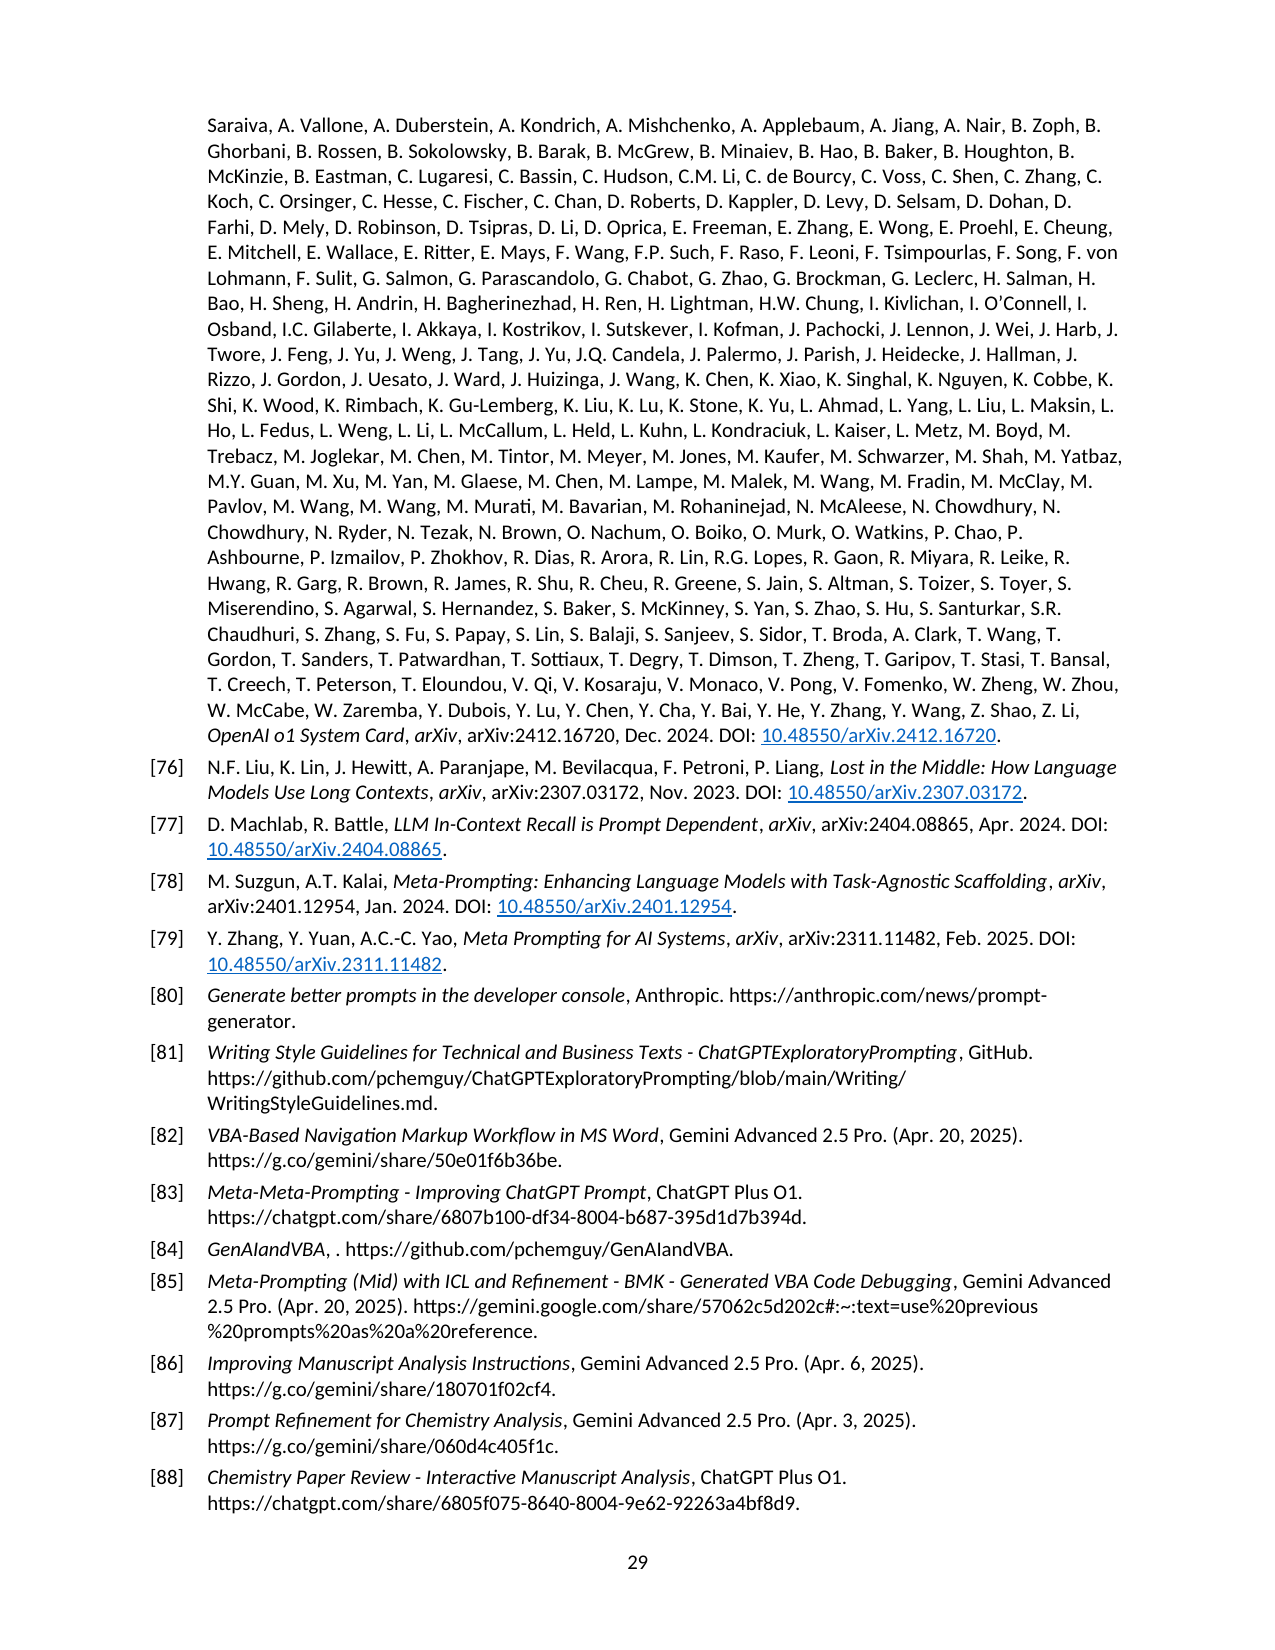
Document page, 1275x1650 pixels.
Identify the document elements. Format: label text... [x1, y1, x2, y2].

subtitle [85] ‎Meta-Prompting (Mid) with ICL and Refinement - BMK - Generated VBA Code Debugging, Gemini Advanced 2.5 Pro. (Apr. 20, 2025). https://gemini.google.com/share/57062c5d202c#:~:text=use%20previous%20prompts%20as%20a%20reference. [150, 1268, 1125, 1344]
subtitle [77] D. Machlab, R. Battle, LLM In-Context Recall is Prompt Dependent, arXiv, arXiv:2404.08865, Apr. 2024. DOI: 10.48550/arXiv.2404.08865. [150, 811, 1125, 862]
subtitle Saraiva, A. Vallone, A. Duberstein, A. Kondrich, A. Mishchenko, A. Applebaum, A. Jiang, A. Nair, B. Zoph, B. Ghorbani, B. Rossen, B. Sokolowsky, B. Barak, B. McGrew, B. Minaiev, B. Hao, B. Baker, B. Houghton, B. McKinzie, B. Eastman, C. Lugaresi, C. Bassin, C. Hudson, C.M. Li, C. de Bourcy, C. Voss, C. Shen, C. Zhang, C. Koch, C. Orsinger, C. Hesse, C. Fischer, C. Chan, D. Roberts, D. Kappler, D. Levy, D. Selsam, D. Dohan, D. Farhi, D. Mely, D. Robinson, D. Tsipras, D. Li, D. Oprica, E. Freeman, E. Zhang, E. Wong, E. Proehl, E. Cheung, E. Mitchell, E. Wallace, E. Ritter, E. Mays, F. Wang, F.P. Such, F. Raso, F. Leoni, F. Tsimpourlas, F. Song, F. von Lohmann, F. Sulit, G. Salmon, G. Parascandolo, G. Chabot, G. Zhao, G. Brockman, G. Leclerc, H. Salman, H. Bao, H. Sheng, H. Andrin, H. Bagherinezhad, H. Ren, H. Lightman, H.W. Chung, I. Kivlichan, I. O’Connell, I. Osband, I.C. Gilaberte, I. Akkaya, I. Kostrikov, I. Sutskever, I. Kofman, J. Pachocki, J. Lennon, J. Wei, J. Harb, J. Twore, J. Feng, J. Yu, J. Weng, J. Tang, J. Yu, J.Q. Candela, J. Palermo, J. Parish, J. Heidecke, J. Hallman, J. Rizzo, J. Gordon, J. Uesato, J. Ward, J. Huizinga, J. Wang, K. Chen, K. Xiao, K. Singhal, K. Nguyen, K. Cobbe, K. Shi, K. Wood, K. Rimbach, K. Gu-Lemberg, K. Liu, K. Lu, K. Stone, K. Yu, L. Ahmad, L. Yang, L. Liu, L. Maksin, L. Ho, L. Fedus, L. Weng, L. Li, L. McCallum, L. Held, L. Kuhn, L. Kondraciuk, L. Kaiser, L. Metz, M. Boyd, M. Trebacz, M. Joglekar, M. Chen, M. Tintor, M. Meyer, M. Jones, M. Kaufer, M. Schwarzer, M. Shah, M. Yatbaz, M.Y. Guan, M. Xu, M. Yan, M. Glaese, M. Chen, M. Lampe, M. Malek, M. Wang, M. Fradin, M. McClay, M. Pavlov, M. Wang, M. Wang, M. Murati, M. Bavarian, M. Rohaninejad, N. McAleese, N. Chowdhury, N. Chowdhury, N. Ryder, N. Tezak, N. Brown, O. Nachum, O. Boiko, O. Murk, O. Watkins, P. Chao, P. Ashbourne, P. Izmailov, P. Zhokhov, R. Dias, R. Arora, R. Lin, R.G. Lopes, R. Gaon, R. Miyara, R. Leike, R. Hwang, R. Garg, R. Brown, R. James, R. Shu, R. Cheu, R. Greene, S. Jain, S. Altman, S. Toizer, S. Toyer, S. Miserendino, S. Agarwal, S. Hernandez, S. Baker, S. McKinney, S. Yan, S. Zhao, S. Hu, S. Santurkar, S.R. Chaudhuri, S. Zhang, S. Fu, S. Papay, S. Lin, S. Balaji, S. Sanjeev, S. Sidor, T. Broda, A. Clark, T. Wang, T. Gordon, T. Sanders, T. Patwardhan, T. Sottiaux, T. Degry, T. Dimson, T. Zheng, T. Garipov, T. Stasi, T. Bansal, T. Creech, T. Peterson, T. Eloundou, V. Qi, V. Kosaraju, V. Monaco, V. Pong, V. Fomenko, W. Zheng, W. Zhou, W. McCabe, W. Zaremba, Y. Dubois, Y. Lu, Y. Chen, Y. Cha, Y. Bai, Y. He, Y. Zhang, Y. Wang, Z. Shao, Z. Li, OpenAI o1 System Card, arXiv, arXiv:2412.16720, Dec. 2024. DOI: 10.48550/arXiv.2412.16720. [150, 112, 1125, 748]
subtitle [76] N.F. Liu, K. Lin, J. Hewitt, A. Paranjape, M. Bevilacqua, F. Petroni, P. Liang, Lost in the Middle: How Language Models Use Long Contexts, arXiv, arXiv:2307.03172, Nov. 2023. DOI: 10.48550/arXiv.2307.03172. [150, 754, 1125, 805]
subtitle [84] GenAIandVBA, . https://github.com/pchemguy/GenAIandVBA. [150, 1236, 1125, 1262]
subtitle [83] Meta-Meta-Prompting - Improving ChatGPT Prompt, ChatGPT Plus O1. https://chatgpt.com/share/6807b100-df34-8004-b687-395d1d7b394d. [150, 1179, 1125, 1230]
subtitle [80] Generate better prompts in the developer console, Anthropic. https://anthropic.com/news/prompt-generator. [150, 982, 1125, 1033]
subtitle [81] Writing Style Guidelines for Technical and Business Texts - ChatGPTExploratoryPrompting, GitHub. https://github.com/pchemguy/ChatGPTExploratoryPrompting/blob/main/Writing/WritingStyleGuidelines.md. [150, 1039, 1125, 1116]
subtitle [88] Chemistry Paper Review - Interactive Manuscript Analysis, ChatGPT Plus O1. https://chatgpt.com/share/6805f075-8640-8004-9e62-92263a4bf8d9. [150, 1464, 1125, 1515]
subtitle [86] ‎Improving Manuscript Analysis Instructions, Gemini Advanced 2.5 Pro. (Apr. 6, 2025). https://g.co/gemini/share/180701f02cf4. [150, 1350, 1125, 1401]
subtitle [82] VBA-Based Navigation Markup Workflow in MS Word, Gemini Advanced 2.5 Pro. (Apr. 20, 2025). https://g.co/gemini/share/50e01f6b36be. [150, 1122, 1125, 1173]
subtitle [78] M. Suzgun, A.T. Kalai, Meta-Prompting: Enhancing Language Models with Task-Agnostic Scaffolding, arXiv, arXiv:2401.12954, Jan. 2024. DOI: 10.48550/arXiv.2401.12954. [150, 868, 1125, 919]
subtitle [87] Prompt Refinement for Chemistry Analysis, Gemini Advanced 2.5 Pro. (Apr. 3, 2025). https://g.co/gemini/share/060d4c405f1c. [150, 1407, 1125, 1458]
subtitle [79] Y. Zhang, Y. Yuan, A.C.-C. Yao, Meta Prompting for AI Systems, arXiv, arXiv:2311.11482, Feb. 2025. DOI: 10.48550/arXiv.2311.11482. [150, 925, 1125, 976]
